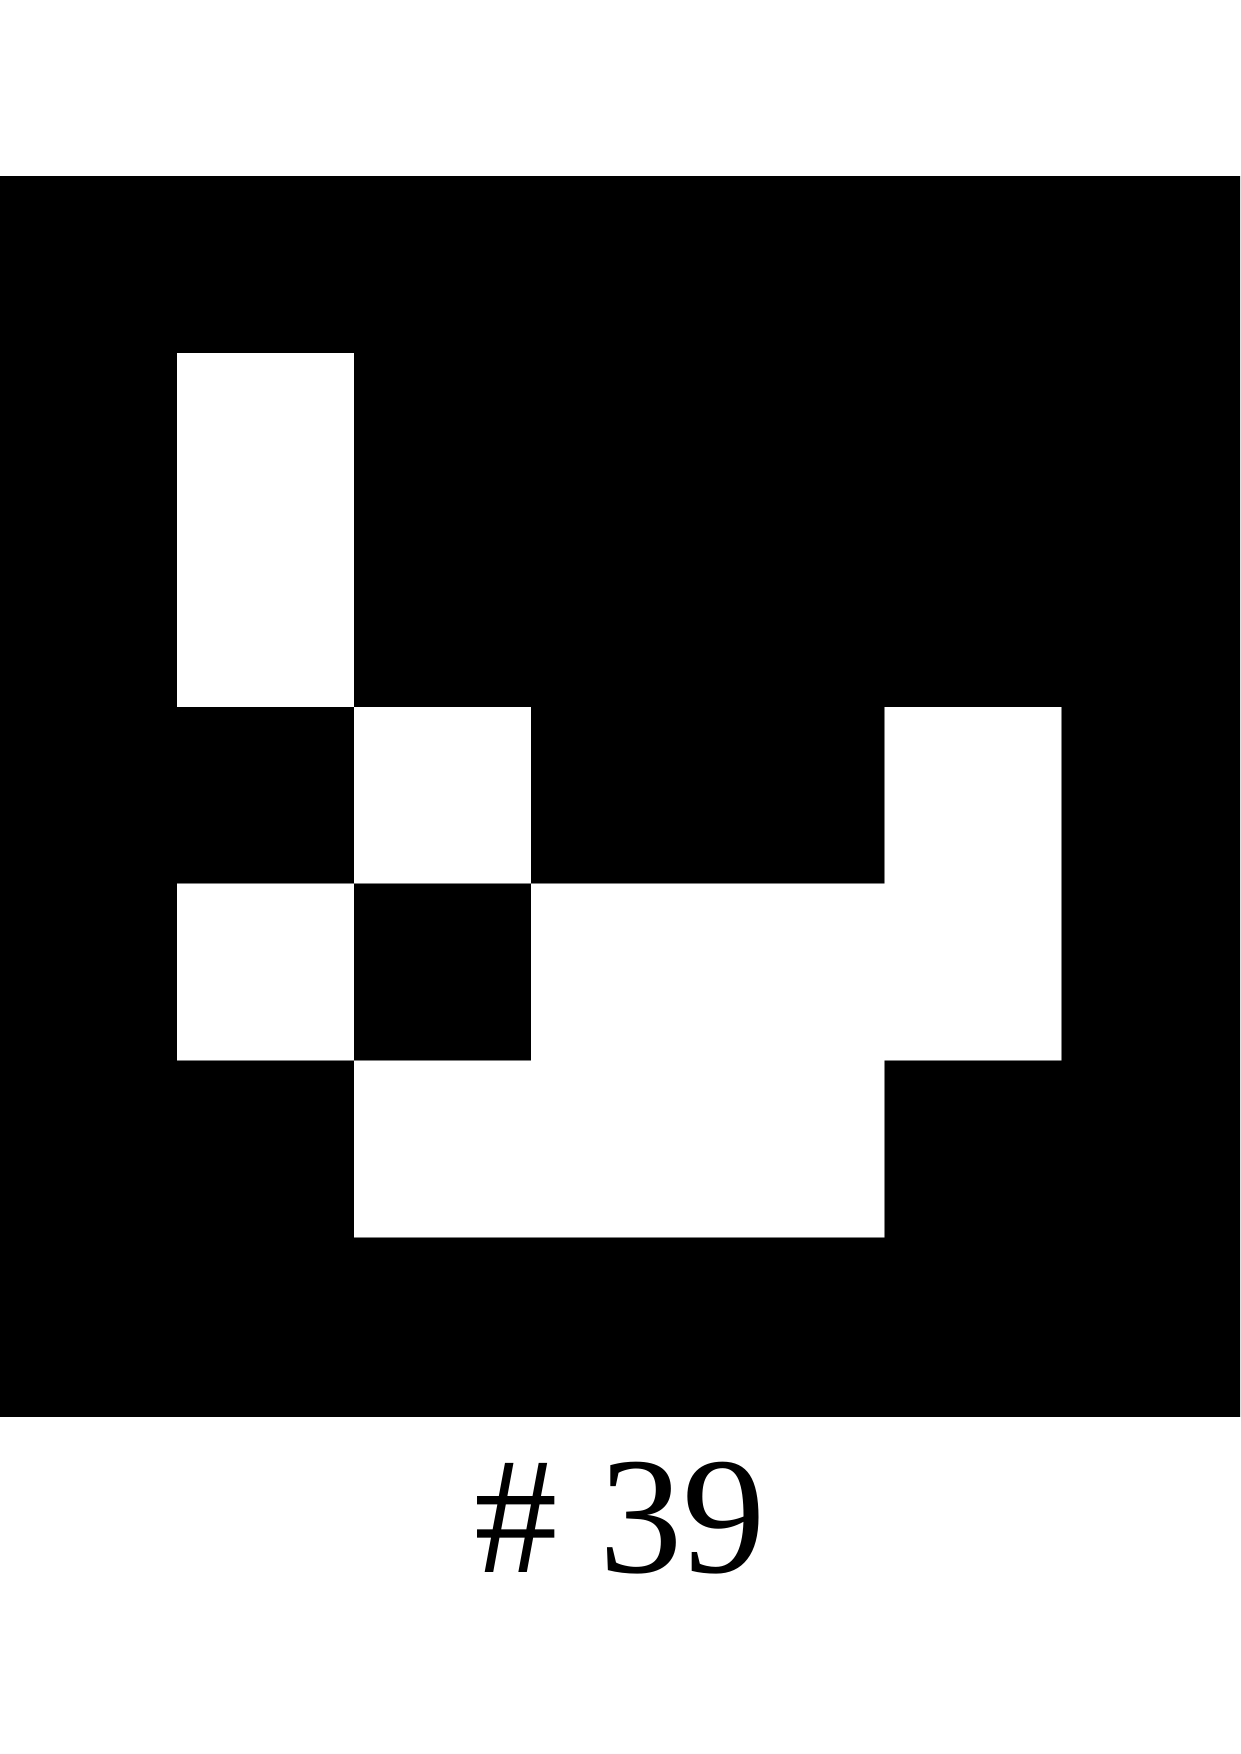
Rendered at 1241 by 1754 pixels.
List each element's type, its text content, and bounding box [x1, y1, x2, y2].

picture [0, 176, 1241, 1417]
text # 39 [118, 1417, 1122, 1608]
